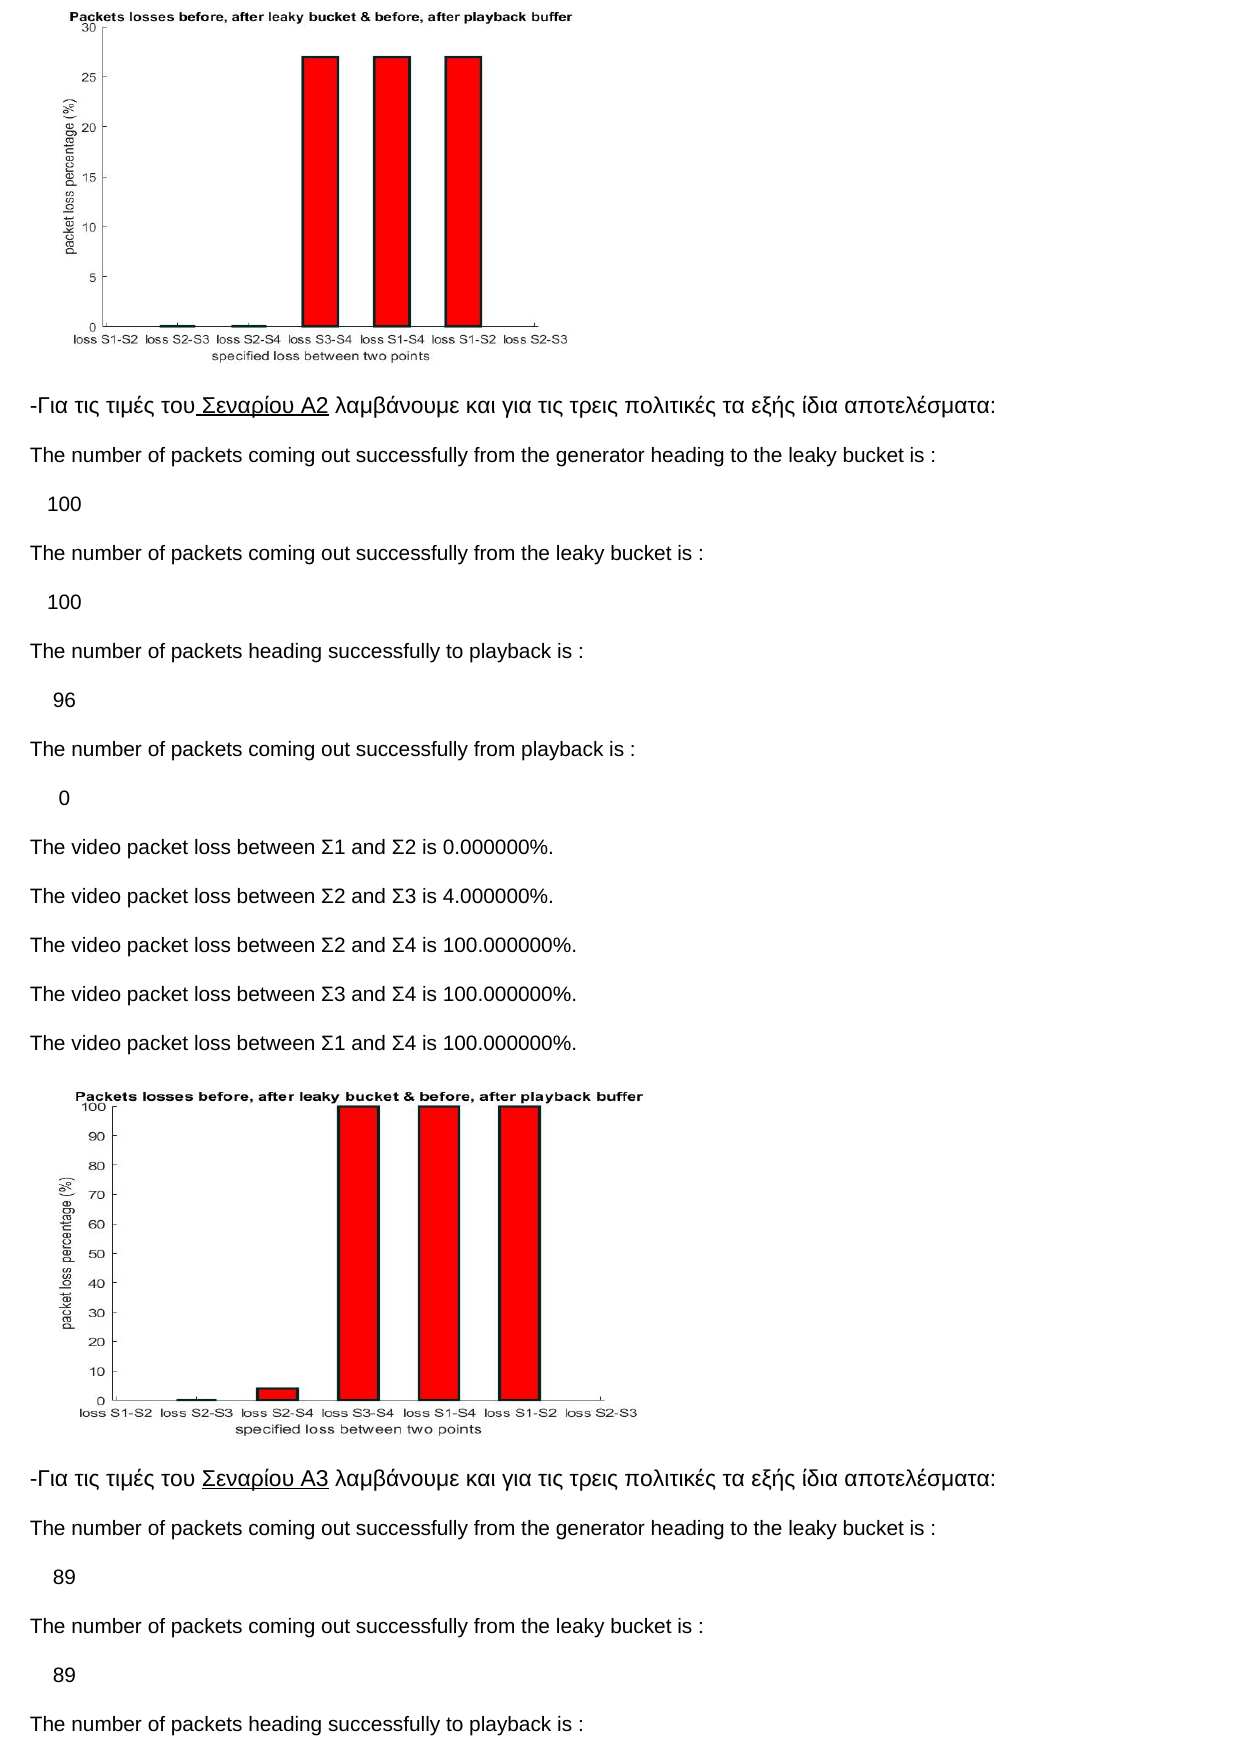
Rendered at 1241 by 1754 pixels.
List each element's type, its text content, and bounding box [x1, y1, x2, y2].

text The video packet loss between Σ3 and Σ4 is 100.000000%. [29, 981, 1211, 1005]
text The number of packets heading successfully to playback is : [29, 1712, 1211, 1736]
text The number of packets heading successfully to playback is : [29, 639, 1211, 663]
text 89 [29, 1663, 1211, 1687]
picture [29, 1079, 664, 1440]
text 89 [29, 1565, 1211, 1589]
picture [29, 0, 591, 367]
text 0 [29, 786, 1211, 809]
text The video packet loss between Σ2 and Σ4 is 100.000000%. [29, 932, 1211, 956]
text The number of packets coming out successfully from the generator heading to the leaky bucket is : [29, 1516, 1211, 1540]
text -Για τις τιμές του Σεναρίου A2 λαμβάνουμε και για τις τρεις πολιτικές τα εξής ίδια αποτελέσματα: [29, 392, 1211, 418]
text 100 [29, 590, 1211, 614]
text The number of packets coming out successfully from playback is : [29, 737, 1211, 761]
text The number of packets coming out successfully from the leaky bucket is : [29, 541, 1211, 565]
text 96 [29, 688, 1211, 712]
text -Για τις τιμές του Σεναρίου A3 λαμβάνουμε και για τις τρεις πολιτικές τα εξής ίδια αποτελέσματα: [29, 1465, 1211, 1491]
text The number of packets coming out successfully from the leaky bucket is : [29, 1614, 1211, 1638]
text The video packet loss between Σ1 and Σ4 is 100.000000%. [29, 1030, 1211, 1054]
text The number of packets coming out successfully from the generator heading to the leaky bucket is : [29, 443, 1211, 467]
text 100 [29, 492, 1211, 516]
text The video packet loss between Σ2 and Σ3 is 4.000000%. [29, 883, 1211, 907]
text The video packet loss between Σ1 and Σ2 is 0.000000%. [29, 834, 1211, 858]
